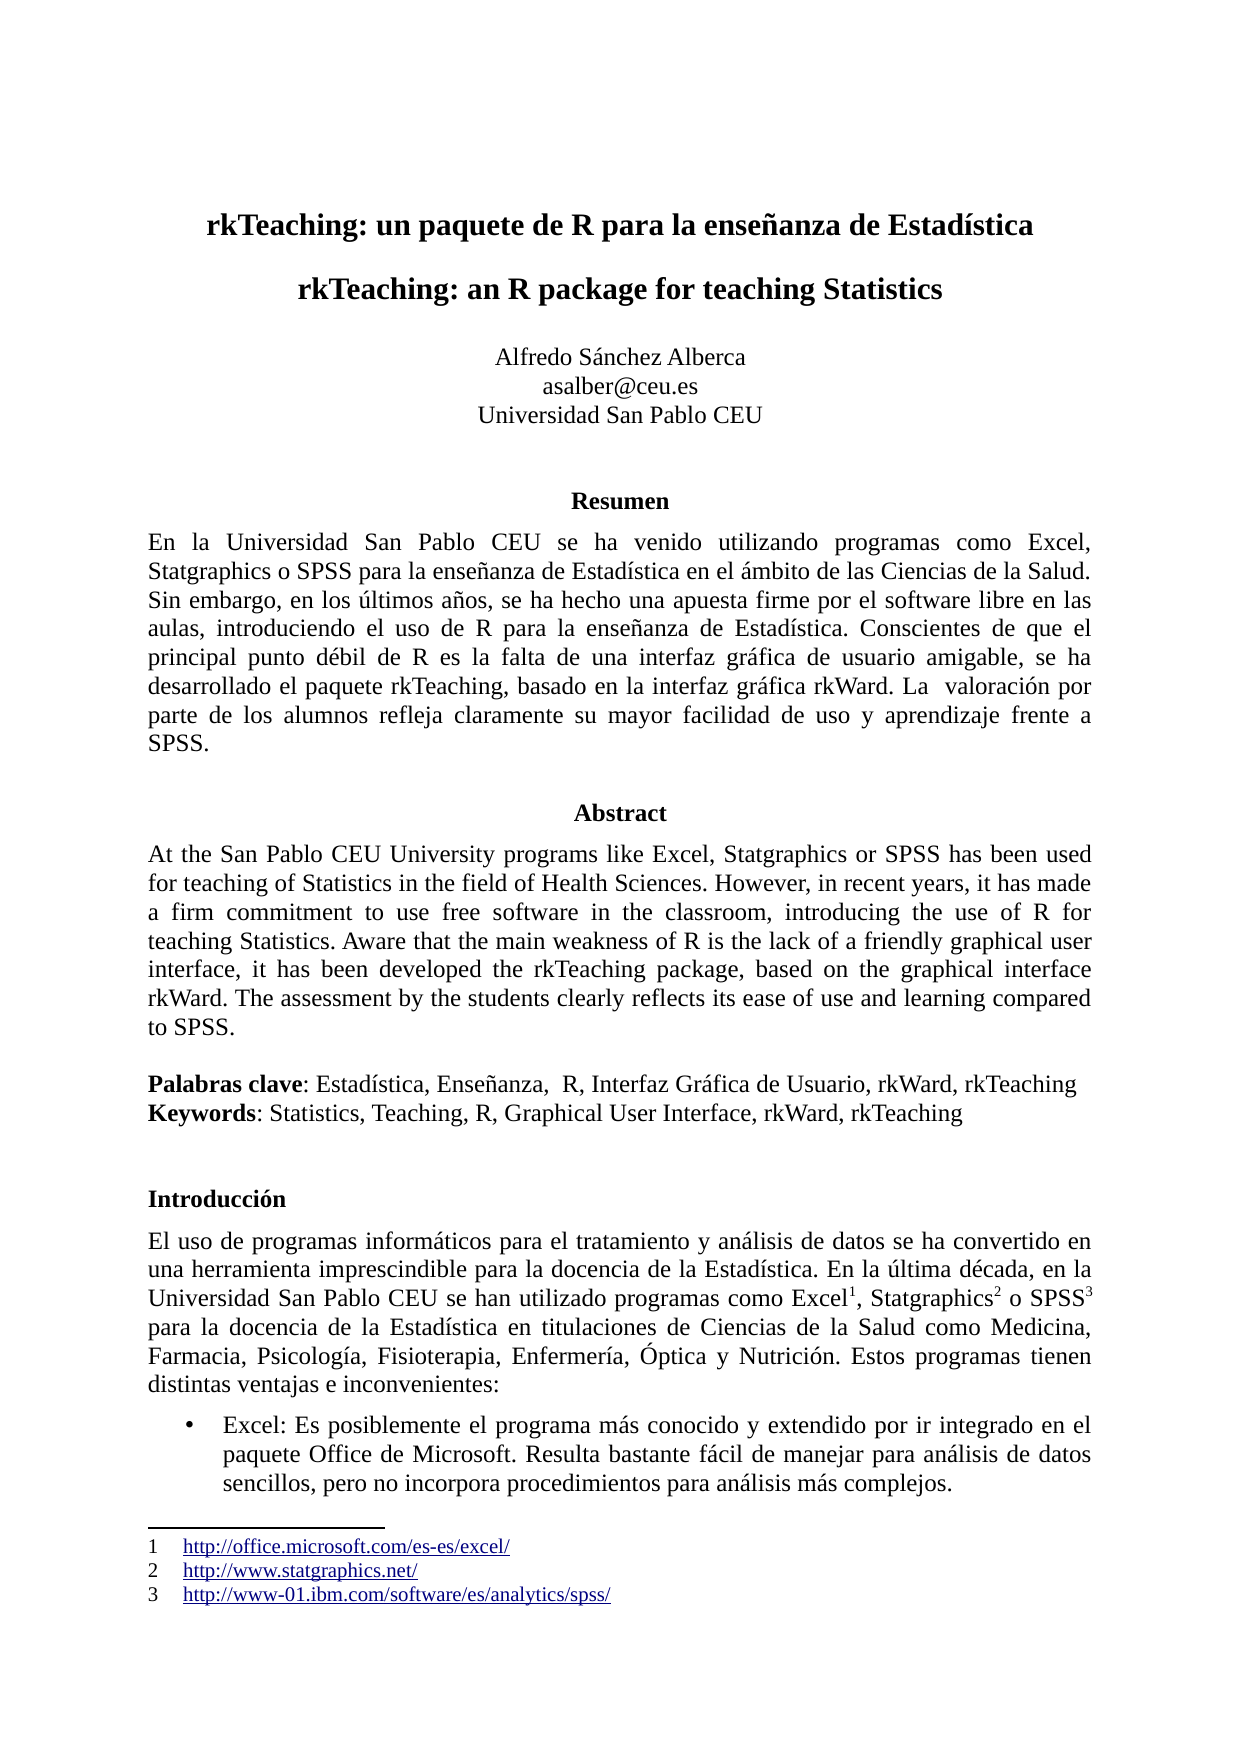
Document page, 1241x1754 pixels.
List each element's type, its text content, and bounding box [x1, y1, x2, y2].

text asalber@ceu.es [148, 371, 1093, 400]
text Resumen [148, 486, 1093, 515]
text Universidad San Pablo CEU [148, 400, 1093, 429]
text At the San Pablo CEU University programs like Excel, Statgraphics or SPSS has been used for teaching of Statistics in the field of Health Sciences. However, in recent years, it has made a firm commitment to use free software in the classroom, introducing the use of R for teaching Statistics. Aware that the main weakness of R is the lack of a friendly graphical user interface, it has been developed the rkTeaching package, based on the graphical interface rkWard. The assessment by the students clearly reflects its ease of use and learning compared to SPSS. [148, 839, 1093, 1041]
text http://office.microsoft.com/es-es/excel/ [148, 1534, 1093, 1558]
text El uso de programas informáticos para el tratamiento y análisis de datos se ha convertido en una herramienta imprescindible para la docencia de la Estadística. En la última década, en la Universidad San Pablo CEU se han utilizado programas como Excel, Statgraphics o SPSS para la docencia de la Estadística en titulaciones de Ciencias de la Salud como Medicina, Farmacia, Psicología, Fisioterapia, Enfermería, Óptica y Nutrición. Estos programas tienen distintas ventajas e inconvenientes: [148, 1226, 1093, 1398]
list Excel: Es posiblemente el programa más conocido y extendido por ir integrado en el paquete Office de Microsoft. Resulta bastante fácil de manejar para análisis de datos sencillos, pero no incorpora procedimientos para análisis más complejos. [185, 1411, 1093, 1497]
text Keywords: Statistics, Teaching, R, Graphical User Interface, rkWard, rkTeaching [148, 1098, 1093, 1127]
text Introducción [148, 1184, 1093, 1213]
text rkTeaching: an R package for teaching Statistics [148, 271, 1093, 306]
text rkTeaching: un paquete de R para la enseñanza de Estadística [148, 206, 1093, 242]
text Alfredo Sánchez Alberca [148, 342, 1093, 371]
text http://www-01.ibm.com/software/es/analytics/spss/ [148, 1582, 1093, 1606]
text En la Universidad San Pablo CEU se ha venido utilizando programas como Excel, Statgraphics o SPSS para la enseñanza de Estadística en el ámbito de las Ciencias de la Salud. Sin embargo, en los últimos años, se ha hecho una apuesta firme por el software libre en las aulas, introduciendo el uso de R para la enseñanza de Estadística. Conscientes de que el principal punto débil de R es la falta de una interfaz gráfica de usuario amigable, se ha desarrollado el paquete rkTeaching, basado en la interfaz gráfica rkWard. La valoración por parte de los alumnos refleja claramente su mayor facilidad de uso y aprendizaje frente a SPSS. [148, 527, 1093, 757]
text Palabras clave: Estadística, Enseñanza, R, Interfaz Gráfica de Usuario, rkWard, rkTeaching [148, 1069, 1093, 1098]
text Abstract [148, 798, 1093, 827]
text http://www.statgraphics.net/ [148, 1558, 1093, 1582]
